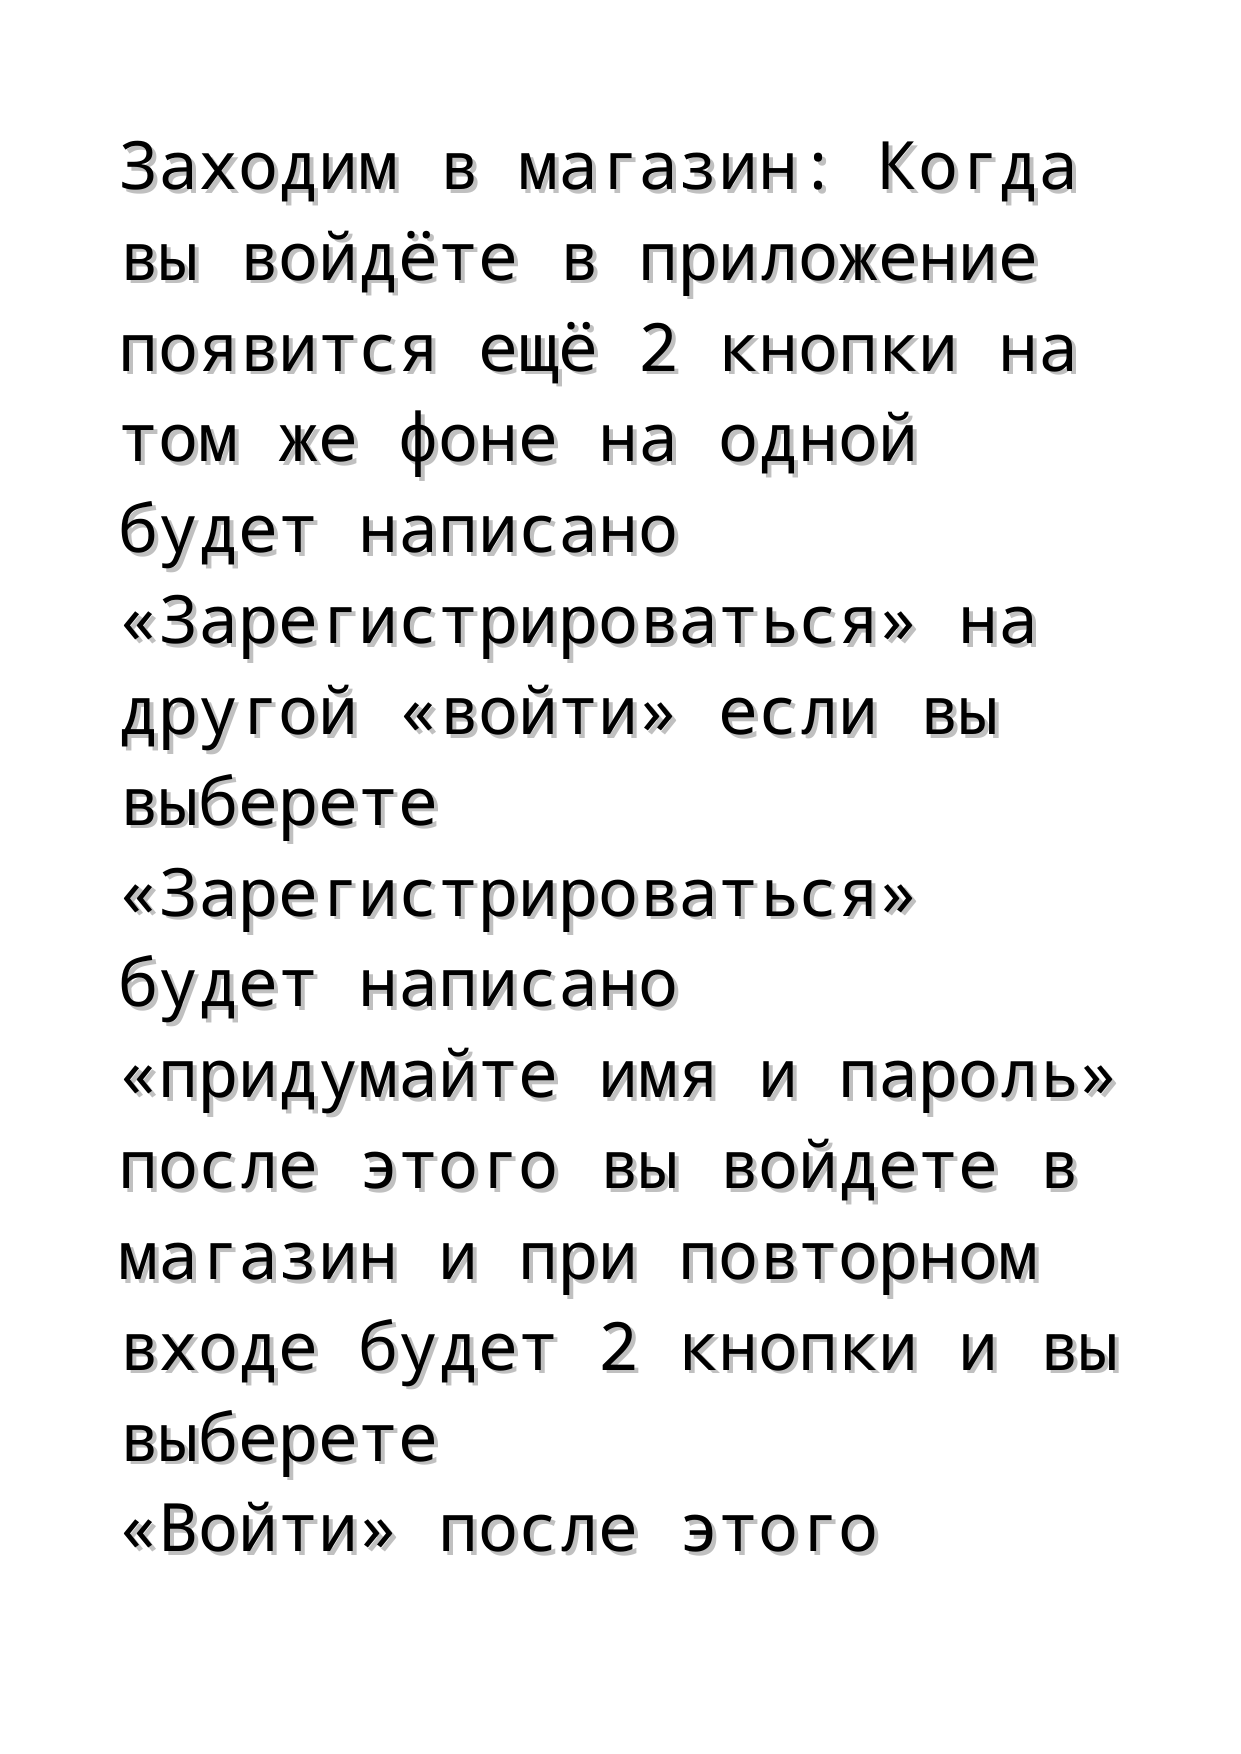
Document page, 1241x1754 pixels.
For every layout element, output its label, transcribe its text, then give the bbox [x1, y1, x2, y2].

text Заходим в магазин: Когда вы войдёте в приложение появится ещё 2 кнопки на том же фоне на одной будет написано «Зарегистрироваться» на другой «войти» если вы выберете «Зарегистрироваться» будет написано «придумайте имя и пароль» после этого вы войдете в магазин и при повторном входе будет 2 кнопки и вы выберете «Войти» после этого [118, 118, 1122, 1571]
